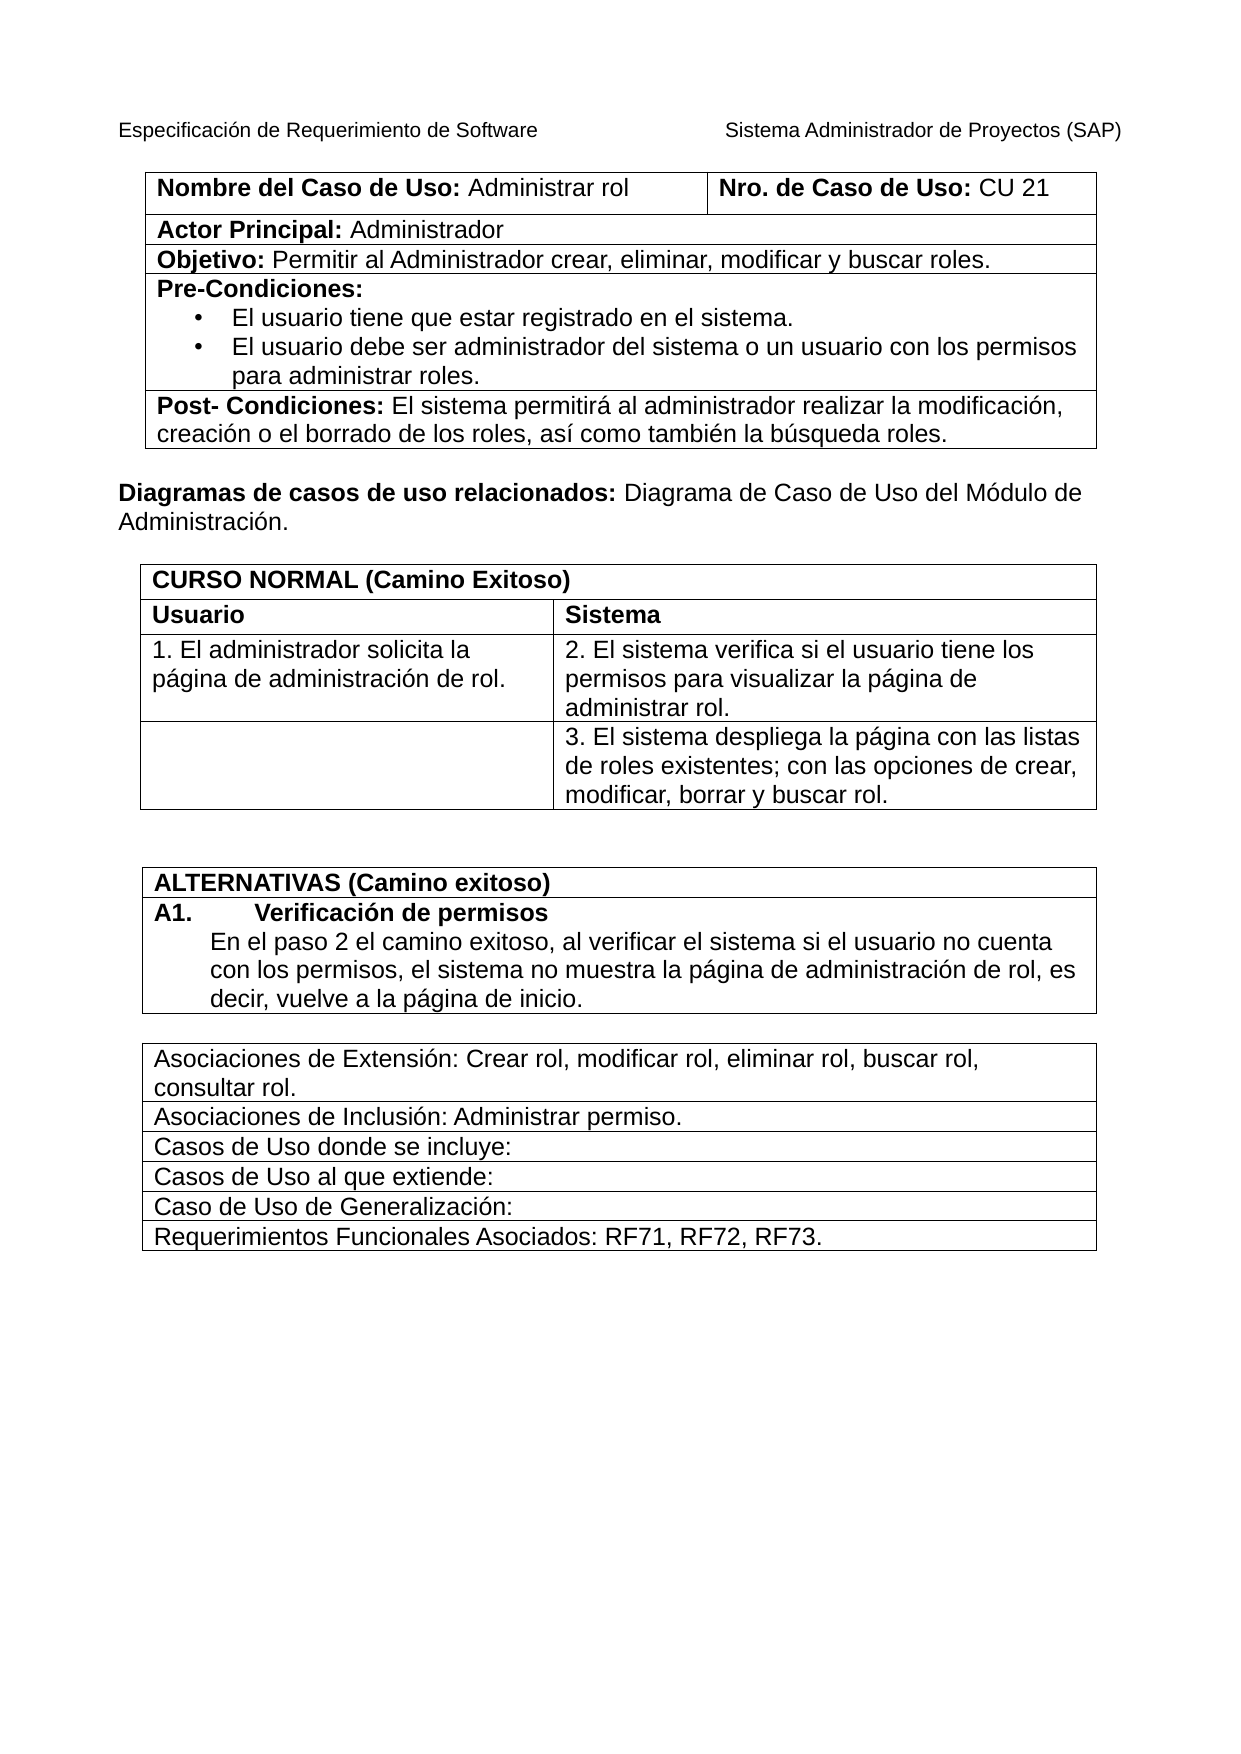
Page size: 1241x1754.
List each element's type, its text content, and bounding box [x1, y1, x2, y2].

table_cell Objetivo: Permitir al Administrador crear, eliminar, modificar y buscar roles. [146, 245, 1096, 273]
table_header Asociaciones de Extensión: Crear rol, modificar rol, eliminar rol, buscar rol, consultar rol. [143, 1044, 1096, 1101]
table_header CURSO NORMAL (Camino Exitoso) [141, 565, 1096, 599]
table_cell 1. El administrador solicita la página de administración de rol. [141, 635, 553, 721]
table_cell Asociaciones de Inclusión: Administrar permiso. [143, 1102, 1096, 1131]
table_cell Pre-Condiciones: El usuario tiene que estar registrado en el sistema. El usuario debe ser administrador del sistema o un usuario con los permisos para administrar roles. [146, 274, 1096, 389]
table_cell Requerimientos Funcionales Asociados: RF71, RF72, RF73. [143, 1221, 1096, 1250]
table_cell Usuario [141, 600, 553, 634]
table_cell Casos de Uso donde se incluye: [143, 1132, 1096, 1161]
table_header Nro. de Caso de Uso: CU 21 [708, 173, 1096, 214]
table_cell [141, 722, 553, 808]
table_header ALTERNATIVAS (Camino exitoso) [143, 868, 1096, 897]
table_cell Sistema [554, 600, 1096, 634]
table_header Nombre del Caso de Uso: Administrar rol [146, 173, 707, 214]
table_cell Actor Principal: Administrador [146, 215, 1096, 243]
table_cell Verificación de permisos En el paso 2 el camino exitoso, al verificar el sistema si el usuario no cuenta con los permisos, el sistema no muestra la página de administración de rol, es decir, vuelve a la página de inicio. [143, 898, 1096, 1013]
table_cell Post- Condiciones: El sistema permitirá al administrador realizar la modificación, creación o el borrado de los roles, así como también la búsqueda roles. [146, 391, 1096, 448]
table_cell Caso de Uso de Generalización: [143, 1192, 1096, 1220]
table_cell Casos de Uso al que extiende: [143, 1162, 1096, 1191]
table_cell 3. El sistema despliega la página con las listas de roles existentes; con las opciones de crear, modificar, borrar y buscar rol. [554, 722, 1096, 808]
text Diagramas de casos de uso relacionados: Diagrama de Caso de Uso del Módulo de Administración. [118, 478, 1122, 535]
table_cell 2. El sistema verifica si el usuario tiene los permisos para visualizar la página de administrar rol. [554, 635, 1096, 721]
